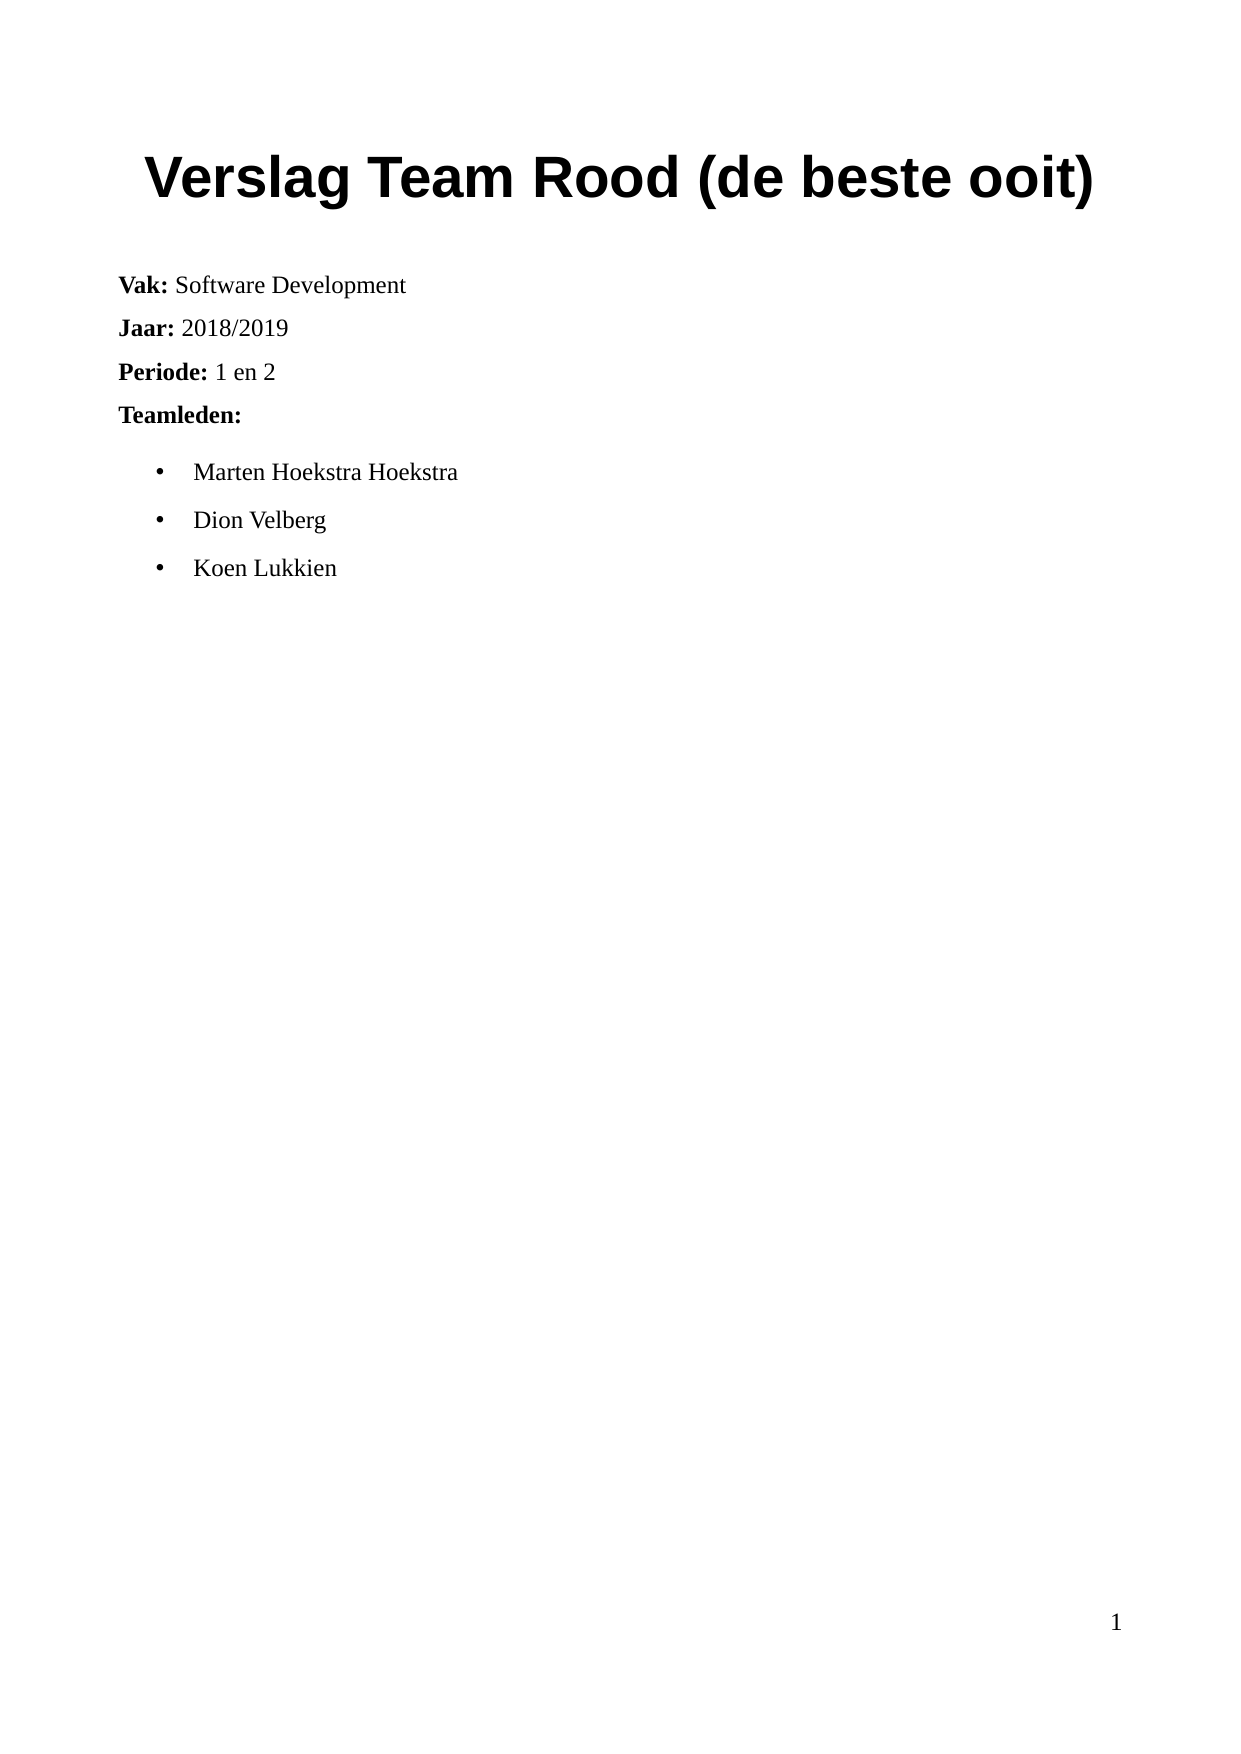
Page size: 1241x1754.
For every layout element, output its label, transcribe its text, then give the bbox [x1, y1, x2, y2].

title Verslag Team Rood (de beste ooit) [118, 143, 1122, 210]
text Vak: Software Development Jaar: 2018/2019 Periode: 1 en 2 Teamleden: [118, 270, 1122, 428]
list Marten Hoekstra Hoekstra [156, 457, 1122, 486]
list Koen Lukkien [156, 553, 1122, 581]
list Dion Velberg [156, 505, 1122, 534]
